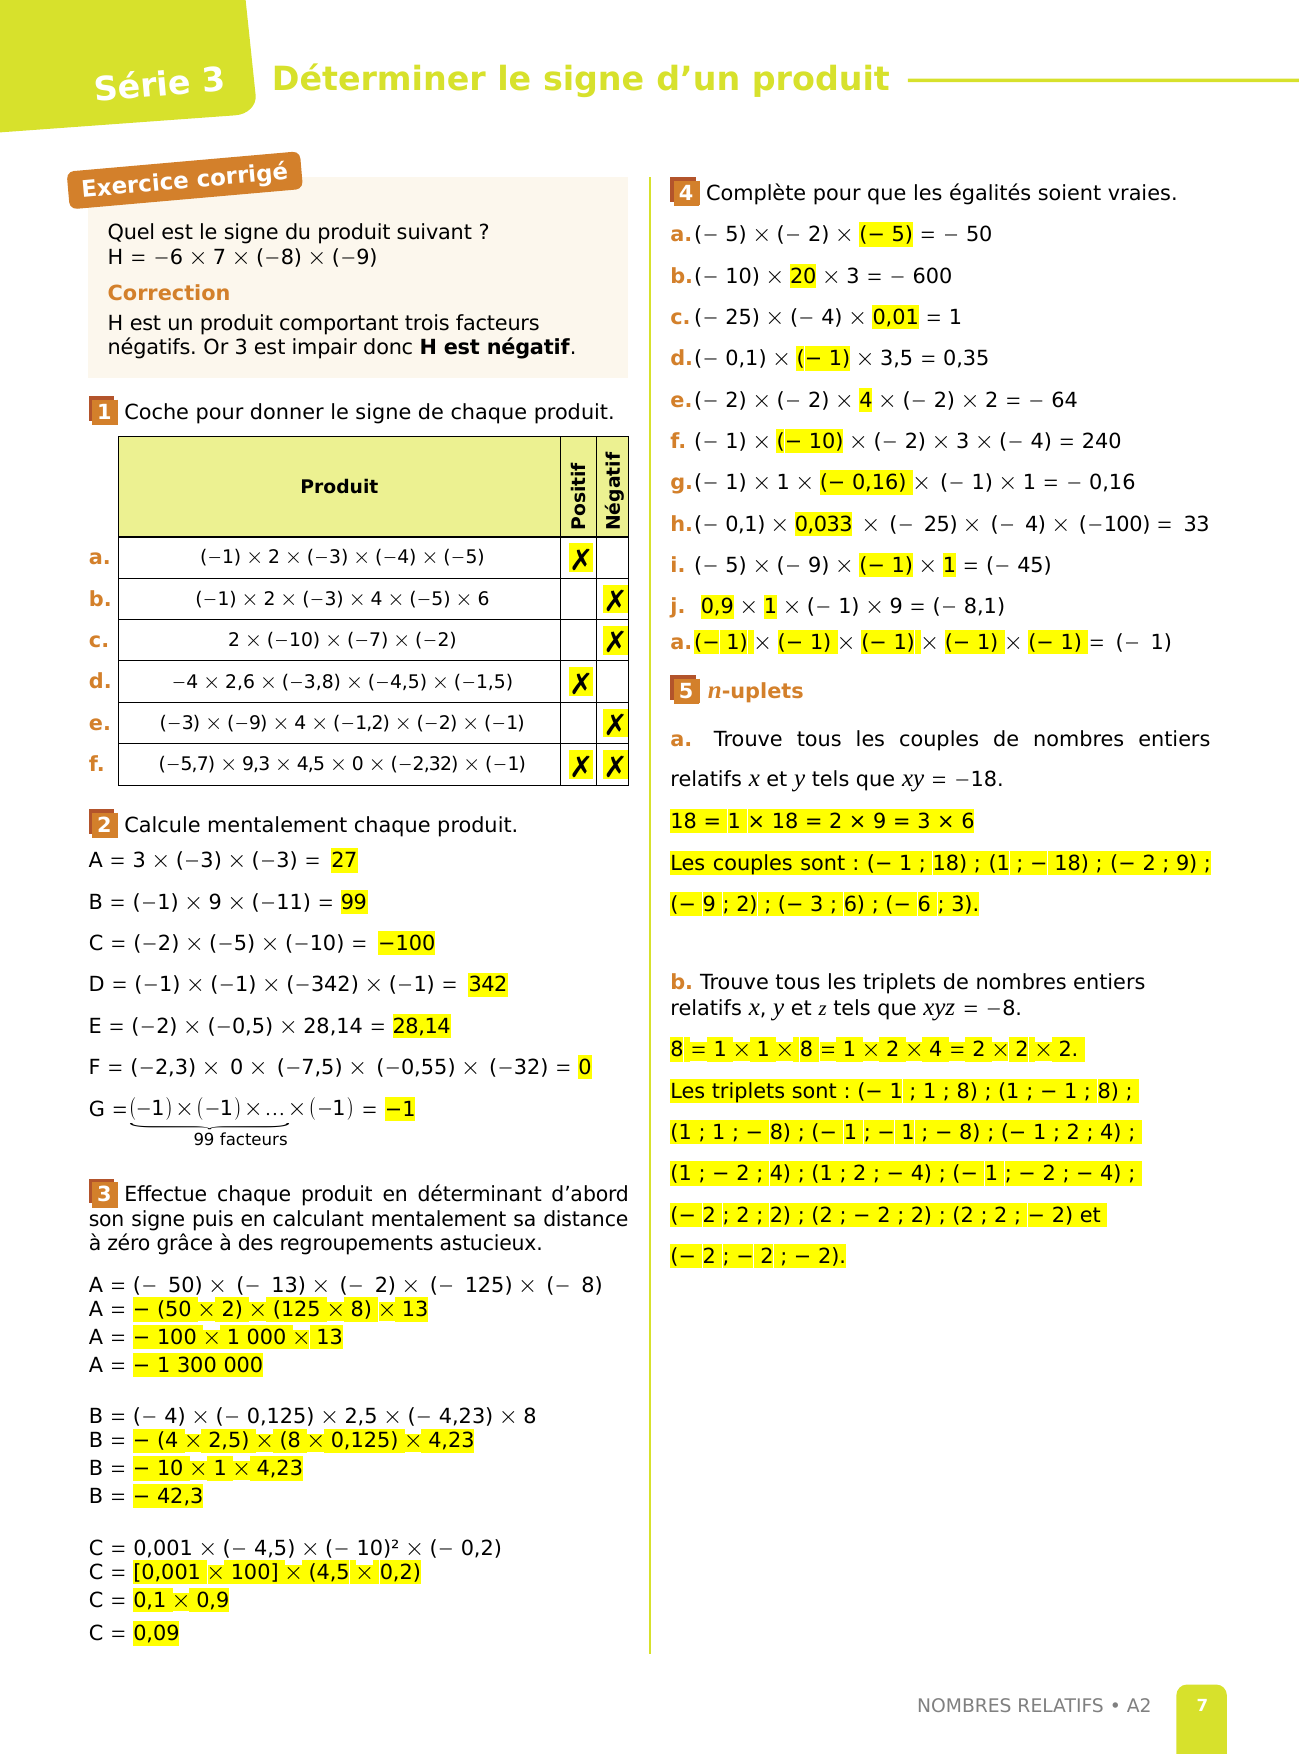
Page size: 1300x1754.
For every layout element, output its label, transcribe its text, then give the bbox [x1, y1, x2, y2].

text B = (− 4) × (− 0,125) × 2,5 × (− 4,23) × 8 [88, 1404, 629, 1428]
text Quel est le signe du produit suivant ? H  ─6 × 7 × (─8) × (─9) [107, 220, 609, 269]
text A = − (50 × 2) × (125 × 8) × 13 [88, 1297, 629, 1322]
list D = (−1) × (−1) × (−342) × (−1) = 342 [88, 955, 635, 997]
table_cell [89, 660, 118, 702]
list (− 5) × (− 2) × (− 5) = − 50 [670, 205, 1211, 247]
text B = − (4 × 2,5) × (8 × 0,125) × 4,23 [88, 1428, 629, 1453]
list A = 3 × (−3) × (−3) = 27 [88, 843, 635, 873]
list (− 1) × 1 × (− 0,16) × (− 1) × 1 = − 0,16 [670, 453, 1211, 495]
table_cell 2 × (─10) × (─7) × (─2) [119, 620, 560, 660]
text A = − 100 × 1 000 × 13 [88, 1325, 629, 1349]
table_cell ✗ [597, 703, 628, 743]
list 0,9 × 1 × (− 1) × 9 = (− 8,1) [670, 577, 1211, 619]
table_cell (─5,7) × 9,3 × 4,5 × 0 × (─2,32) × (─1) [119, 744, 560, 784]
table_cell ✗ [597, 579, 628, 619]
subtitle Complète pour que les égalités soient vraies. [696, 177, 1211, 205]
subtitle Effectue chaque produit en déterminant d’abord son signe puis en calculant mentalement sa distance à zéro grâce à des regroupements astucieux. [88, 1179, 629, 1255]
text h est un produit comportant trois facteurs négatifs. Or 3 est impair donc H est négatif. [107, 311, 609, 359]
text A = − 1 300 000 [88, 1353, 629, 1377]
list 18 = 1 × 18 = 2 × 9 = 3 × 6 [670, 792, 1211, 833]
table_cell [89, 578, 118, 619]
text C = [0,001 × 100] × (4,5 × 0,2) [88, 1560, 629, 1584]
subtitle n-uplets [696, 675, 1211, 703]
table_header Positif [561, 437, 596, 536]
list (− 1) × (− 10) × (− 2) × 3 × (− 4) = 240 [670, 412, 1211, 453]
table_header [89, 436, 118, 536]
list 8 = 1 × 1 × 8 = 1 × 2 × 4 = 2 × 2 × 2. [670, 1020, 1211, 1062]
table_cell [89, 536, 118, 578]
list Trouve tous les triplets de nombres entiers relatifs x, y et z tels que xyz = −8. [670, 969, 1211, 1020]
list B = (−1) × 9 × (−11) = 99 [88, 873, 635, 914]
text C = 0,001 × (− 4,5) × (− 10)² × (− 0,2) [88, 1536, 629, 1560]
subtitle Calcule mentalement chaque produit. [114, 809, 629, 837]
table_header Produit [119, 437, 560, 536]
text B = − 10 × 1 × 4,23 [88, 1456, 629, 1481]
list (− 10) × 20 × 3 = − 600 [670, 247, 1211, 288]
table_cell (─3) × (─9) × 4 × (─1,2) × (─2) × (─1) [119, 703, 560, 743]
list E = (−2) × (−0,5) × 28,14 = 28,14 [88, 997, 635, 1038]
table_cell [89, 619, 118, 660]
table_cell (─1) × 2 × (─3) × (─4) × (─5) [119, 538, 560, 578]
table_cell ✗ [597, 620, 628, 660]
table_cell (─1) × 2 × (─3) × 4 × (─5) × 6 [119, 579, 560, 619]
table_cell [561, 703, 596, 743]
table_cell [561, 579, 596, 619]
text B = − 42,3 [88, 1484, 629, 1508]
list (− 5) × (− 9) × (− 1) × 1 = (− 45) [670, 536, 1211, 577]
table_cell [597, 538, 628, 578]
list Les triplets sont : (− 1 ; 1 ; 8) ; (1 ; − 1 ; 8) ; (1 ; 1 ; − 8) ; (− 1 ; − 1 ; − 8) ; (− 1 ; 2 ; 4) ; (1 ; − 2 ; 4) ; (1 ; 2 ; − 4) ; (− 1 ; − 2 ; − 4) ; (− 2 ; 2 ; 2) ; (2 ; − 2 ; 2) ; (2 ; 2 ; − 2) et (− 2 ; − 2 ; − 2). [670, 1062, 1211, 1268]
text Correction [107, 281, 609, 305]
table_cell ─4 × 2,6 × (─3,8) × (─4,5) × (─1,5) [119, 661, 560, 702]
subtitle Coche pour donner le signe de chaque produit. [114, 396, 629, 424]
list (− 2) × (− 2) × 4 × (− 2) × 2 = − 64 [670, 371, 1211, 412]
table_cell ✗ [561, 661, 596, 702]
table_cell [597, 661, 628, 702]
text A = (− 50) × (− 13) × (− 2) × (− 125) × (− 8) [88, 1273, 629, 1297]
list Trouve tous les couples de nombres entiers relatifs x et y tels que xy = −18. [670, 709, 1211, 792]
list (− 25) × (− 4) × 0,01 = 1 [670, 288, 1211, 329]
list F = (−2,3) × 0 × (−7,5) × (−0,55) × (−32) = 0 [88, 1038, 635, 1079]
list (− 0,1) × 0,033 × (− 25) × (− 4) × (−100) = 33 [670, 495, 1211, 536]
list G == −1 [88, 1097, 629, 1149]
table_cell [561, 620, 596, 660]
list Les couples sont : (− 1 ; 18) ; (1 ; − 18) ; (− 2 ; 9) ; (− 9 ; 2) ; (− 3 ; 6) ; (− 6 ; 3). [670, 833, 1211, 916]
table_cell ✗ [561, 744, 596, 784]
text C = 0,1 × 0,9 [88, 1588, 629, 1612]
list C = (−2) × (−5) × (−10) = −100 [88, 914, 629, 955]
table_cell ✗ [597, 744, 628, 784]
list (− 0,1) × (− 1) × 3,5 = 0,35 [670, 329, 1211, 371]
list (− 1) × (− 1) × (− 1) × (− 1) × (− 1) = (− 1) [670, 619, 1211, 654]
table_cell ✗ [561, 538, 596, 578]
table_cell [89, 702, 118, 743]
text C = 0,09 [88, 1621, 629, 1646]
table_header Négatif [597, 437, 628, 536]
table_cell [89, 743, 118, 784]
